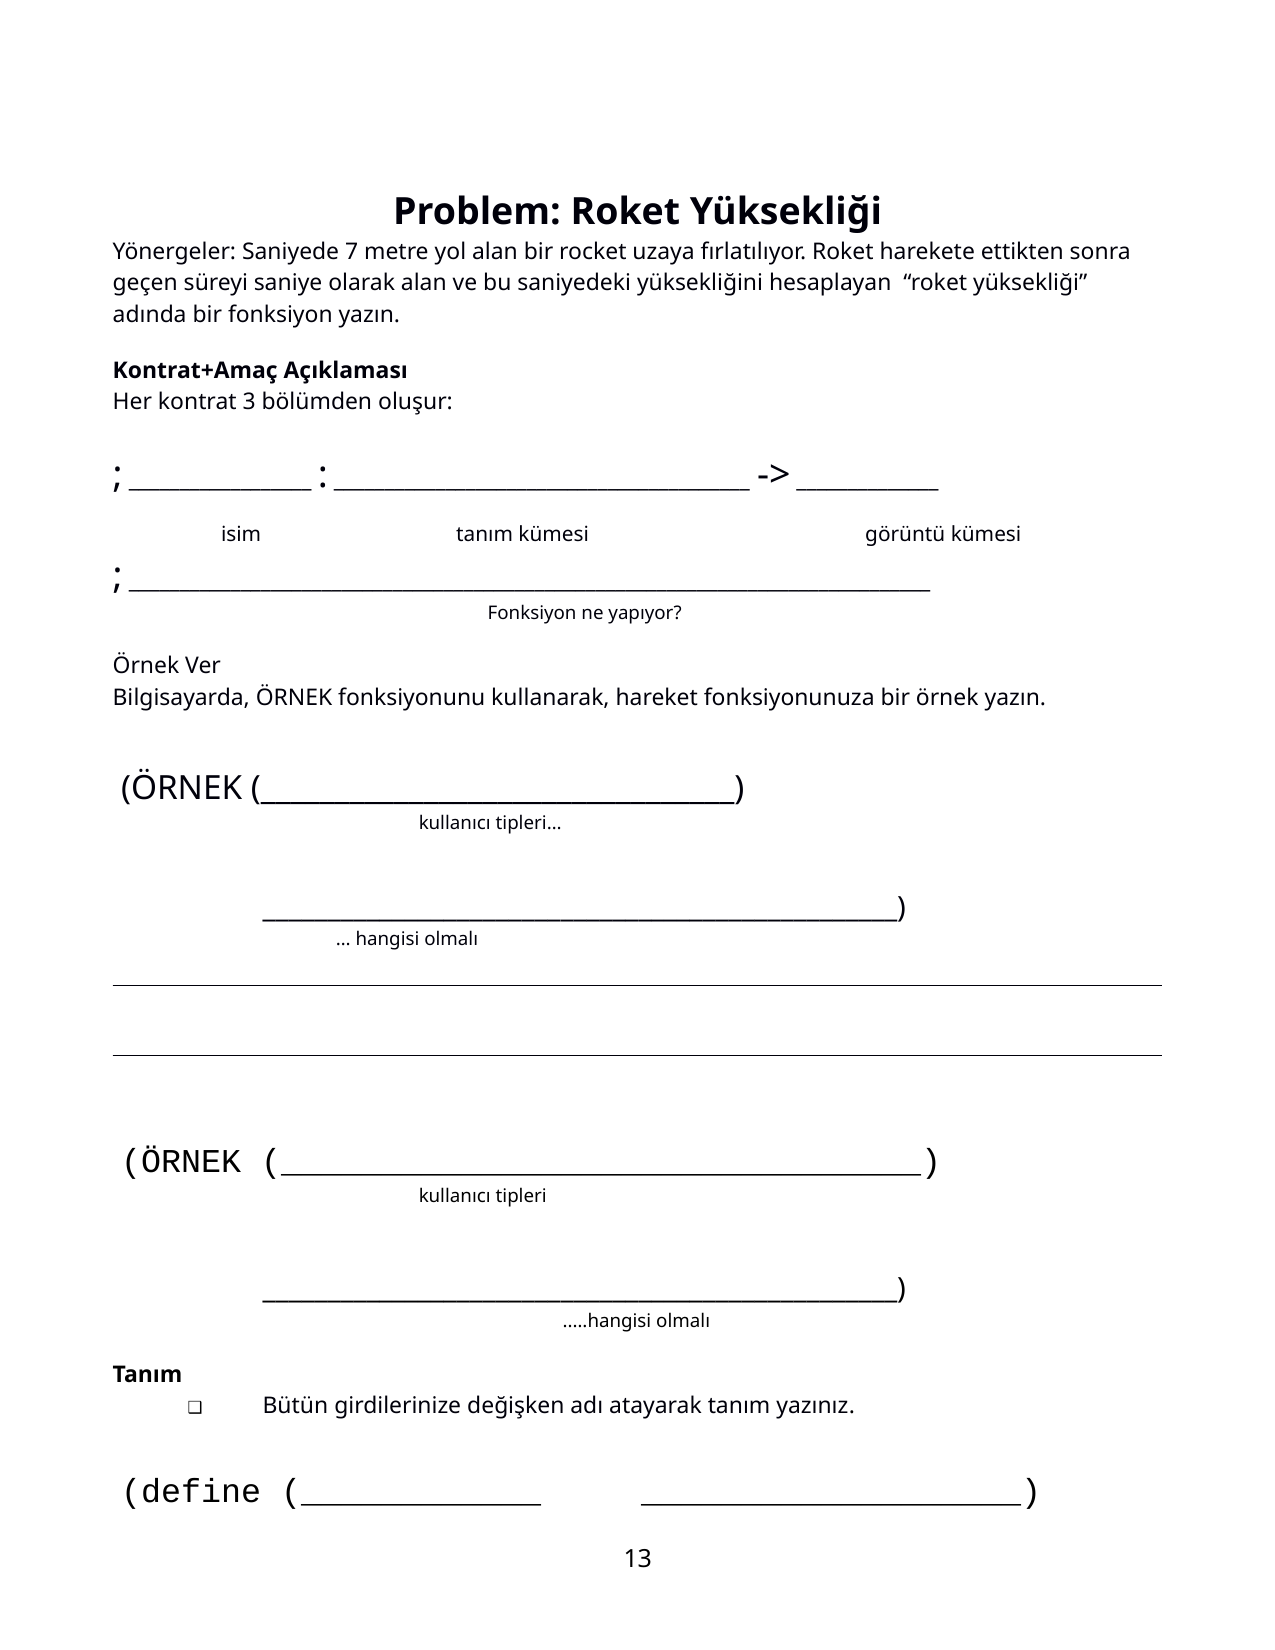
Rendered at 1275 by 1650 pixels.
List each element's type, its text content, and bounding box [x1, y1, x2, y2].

text (define (____________ ___________________) [121, 1475, 1162, 1513]
text kullanıcı tipleri… [337, 809, 1162, 835]
text Her kontrat 3 bölümden oluşur: [112, 385, 1162, 416]
text Fonksiyon ne yapıyor? [112, 599, 1162, 624]
text (ÖRNEK (________________________________) [121, 1144, 1162, 1182]
text Örnek Ver [112, 649, 1162, 681]
text isim tanım kümesi görüntü kümesi [112, 519, 1162, 548]
text _________________________________________________) [187, 886, 1162, 926]
text _________________________________________________) [187, 1267, 1162, 1307]
text ; _______________________________________________________________________________ [112, 548, 1162, 599]
text (ÖRNEK (________________________________) [121, 764, 1162, 809]
text Kontrat+Amaç Açıklaması [112, 354, 1162, 385]
text kullanıcı tipleri [337, 1182, 1162, 1208]
text Bilgisayarda, ÖRNEK fonksiyonunu kullanarak, hareket fonksiyonunuza bir örnek yazın. [112, 681, 1162, 712]
text … hangisi olmalı [187, 926, 1162, 951]
text ..…hangisi olmalı [487, 1307, 1162, 1333]
text ; __________________ : _________________________________________ -> ______________ [112, 448, 1162, 499]
text Problem: Roket Yüksekliği [112, 184, 1162, 235]
subtitle Tanım [112, 1358, 1162, 1389]
list Bütün girdilerinize değişken adı atayarak tanım yazınız. [112, 1389, 1162, 1420]
text Yönergeler: Saniyede 7 metre yol alan bir rocket uzaya fırlatılıyor. Roket harekete ettikten sonra geçen süreyi saniye olarak alan ve bu saniyedeki yüksekliğini hesaplayan “roket yüksekliği” adında bir fonksiyon yazın. [112, 235, 1162, 329]
